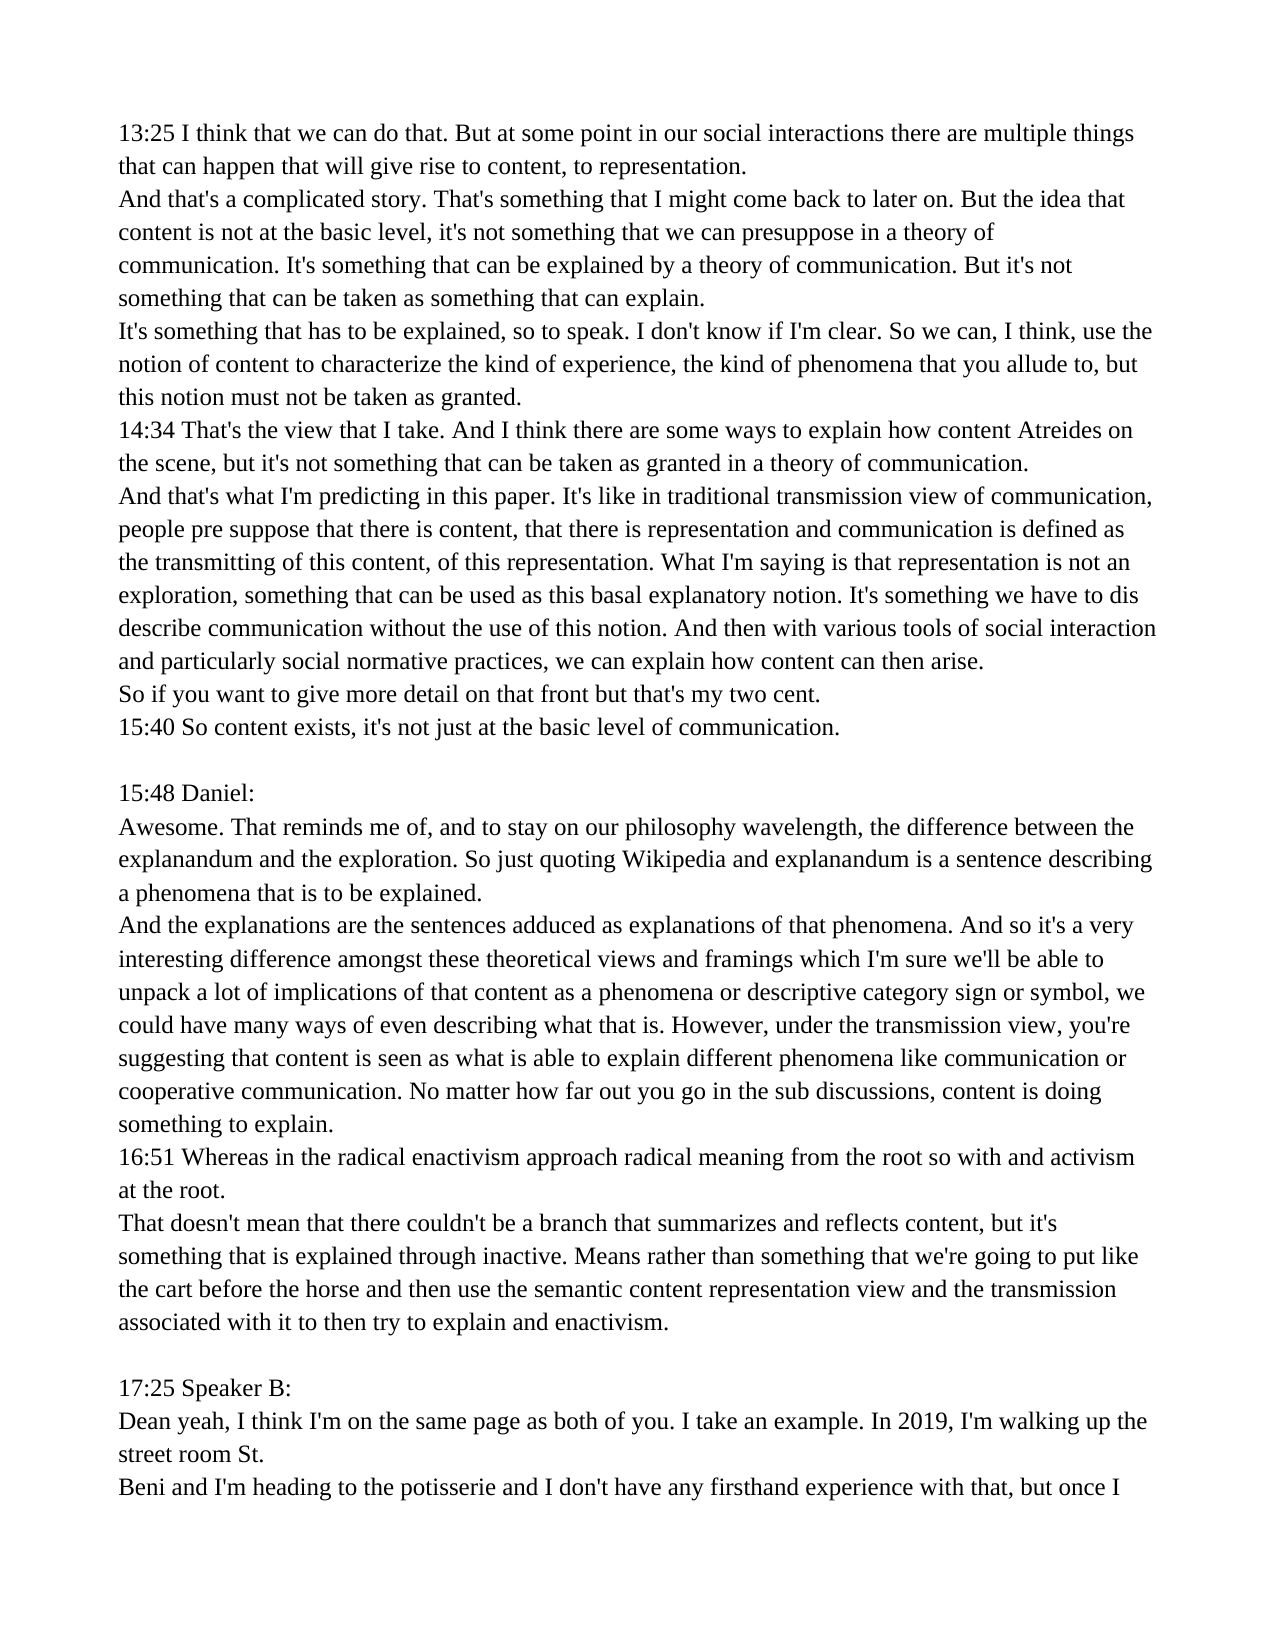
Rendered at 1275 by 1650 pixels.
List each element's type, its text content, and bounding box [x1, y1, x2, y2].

text So if you want to give more detail on that front but that's my two cent. [118, 679, 1157, 708]
text 16:51 Whereas in the radical enactivism approach radical meaning from the root so with and activism at the root. [118, 1142, 1157, 1203]
text Awesome. That reminds me of, and to stay on our philosophy wavelength, the difference between the explanandum and the exploration. So just quoting Wikipedia and explanandum is a sentence describing a phenomena that is to be explained. [118, 812, 1157, 906]
text Beni and I'm heading to the potisserie and I don't have any firsthand experience with that, but once I [118, 1472, 1157, 1501]
text Dean yeah, I think I'm on the same page as both of you. I take an example. In 2019, I'm walking up the street room St. [118, 1406, 1157, 1468]
text 14:34 That's the view that I take. And I think there are some ways to explain how content Atreides on the scene, but it's not something that can be taken as granted in a theory of communication. [118, 415, 1157, 477]
text That doesn't mean that there couldn't be a branch that summarizes and reflects content, but it's something that is explained through inactive. Means rather than something that we're going to put like the cart before the horse and then use the semantic content representation view and the transmission associated with it to then try to explain and enactivism. [118, 1208, 1157, 1336]
text 17:25 Speaker B: [118, 1373, 1157, 1402]
text 13:25 I think that we can do that. But at some point in our social interactions there are multiple things that can happen that will give rise to content, to representation. [118, 118, 1157, 180]
text And that's a complicated story. That's something that I might come back to later on. But the idea that content is not at the basic level, it's not something that we can presuppose in a theory of communication. It's something that can be explained by a theory of communication. But it's not something that can be taken as something that can explain. [118, 184, 1157, 312]
text 15:48 Daniel: [118, 778, 1157, 807]
text And that's what I'm predicting in this paper. It's like in traditional transmission view of communication, people pre suppose that there is content, that there is representation and communication is defined as the transmitting of this content, of this representation. What I'm saying is that representation is not an exploration, something that can be used as this basal explanatory notion. It's something we have to dis describe communication without the use of this notion. And then with various tools of social interaction and particularly social normative practices, we can explain how content can then arise. [118, 481, 1157, 675]
text And the explanations are the sentences adduced as explanations of that phenomena. And so it's a very interesting difference amongst these theoretical views and framings which I'm sure we'll be able to unpack a lot of implications of that content as a phenomena or descriptive category sign or symbol, we could have many ways of even describing what that is. However, under the transmission view, you're suggesting that content is seen as what is able to explain different phenomena like communication or cooperative communication. No matter how far out you go in the sub discussions, content is doing something to explain. [118, 911, 1157, 1137]
text It's something that has to be explained, so to speak. I don't know if I'm clear. So we can, I think, use the notion of content to characterize the kind of experience, the kind of phenomena that you allude to, but this notion must not be taken as granted. [118, 316, 1157, 411]
text 15:40 So content exists, it's not just at the basic level of communication. [118, 712, 1157, 741]
